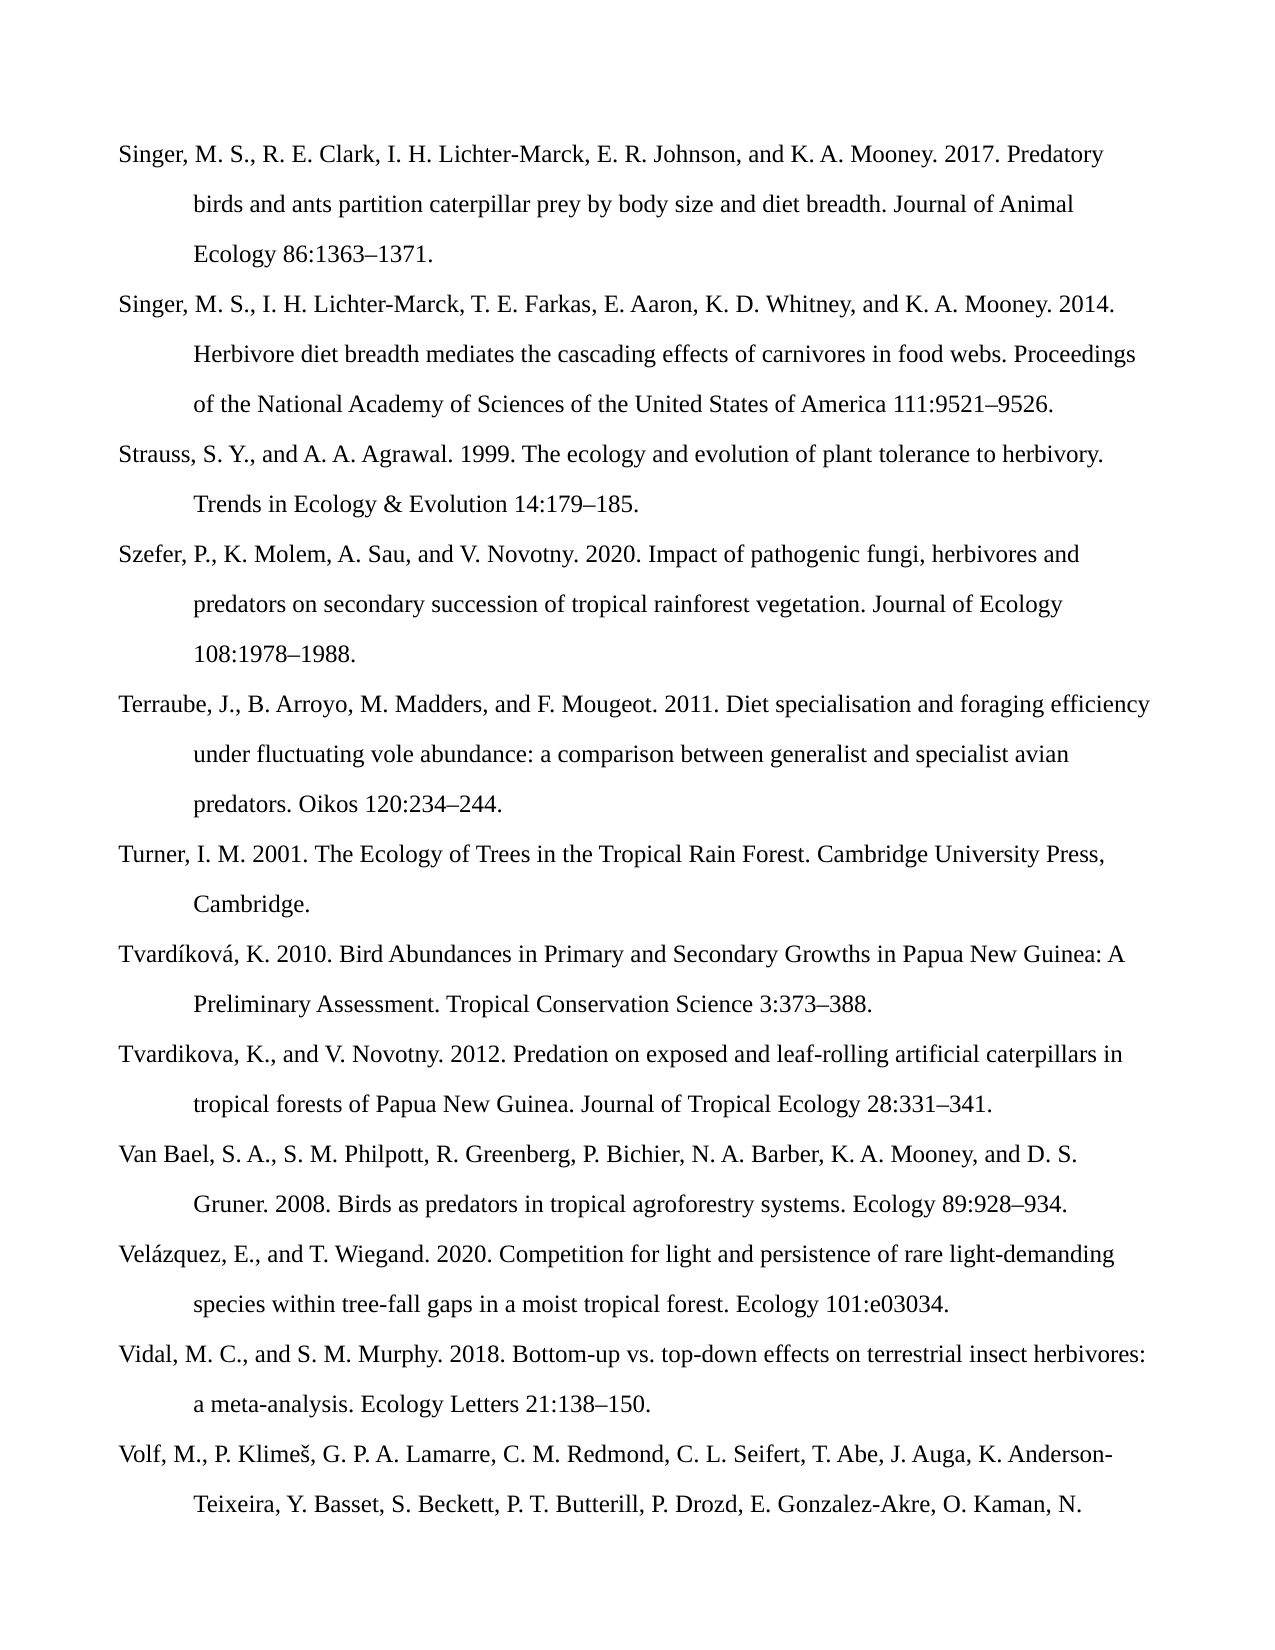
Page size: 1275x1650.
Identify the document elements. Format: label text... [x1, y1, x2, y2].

text Tvardikova, K., and V. Novotny. 2012. Predation on exposed and leaf-rolling artificial caterpillars in tropical forests of Papua New Guinea. Journal of Tropical Ecology 28:331–341. [118, 1018, 1157, 1118]
text Velázquez, E., and T. Wiegand. 2020. Competition for light and persistence of rare light-demanding species within tree-fall gaps in a moist tropical forest. Ecology 101:e03034. [118, 1218, 1157, 1318]
text Turner, I. M. 2001. The Ecology of Trees in the Tropical Rain Forest. Cambridge University Press, Cambridge. [118, 818, 1157, 918]
text Terraube, J., B. Arroyo, M. Madders, and F. Mougeot. 2011. Diet specialisation and foraging efficiency under fluctuating vole abundance: a comparison between generalist and specialist avian predators. Oikos 120:234–244. [118, 668, 1157, 818]
text Volf, M., P. Klimeš, G. P. A. Lamarre, C. M. Redmond, C. L. Seifert, T. Abe, J. Auga, K. Anderson-Teixeira, Y. Basset, S. Beckett, P. T. Butterill, P. Drozd, E. Gonzalez-Akre, O. Kaman, N. [118, 1418, 1157, 1518]
text Singer, M. S., I. H. Lichter-Marck, T. E. Farkas, E. Aaron, K. D. Whitney, and K. A. Mooney. 2014. Herbivore diet breadth mediates the cascading effects of carnivores in food webs. Proceedings of the National Academy of Sciences of the United States of America 111:9521–9526. [118, 268, 1157, 418]
text Strauss, S. Y., and A. A. Agrawal. 1999. The ecology and evolution of plant tolerance to herbivory. Trends in Ecology & Evolution 14:179–185. [118, 418, 1157, 518]
text Tvardíková, K. 2010. Bird Abundances in Primary and Secondary Growths in Papua New Guinea: A Preliminary Assessment. Tropical Conservation Science 3:373–388. [118, 918, 1157, 1018]
text Singer, M. S., R. E. Clark, I. H. Lichter‐Marck, E. R. Johnson, and K. A. Mooney. 2017. Predatory birds and ants partition caterpillar prey by body size and diet breadth. Journal of Animal Ecology 86:1363–1371. [118, 118, 1157, 268]
text Vidal, M. C., and S. M. Murphy. 2018. Bottom-up vs. top-down effects on terrestrial insect herbivores: a meta-analysis. Ecology Letters 21:138–150. [118, 1318, 1157, 1418]
text Van Bael, S. A., S. M. Philpott, R. Greenberg, P. Bichier, N. A. Barber, K. A. Mooney, and D. S. Gruner. 2008. Birds as predators in tropical agroforestry systems. Ecology 89:928–934. [118, 1118, 1157, 1218]
text Szefer, P., K. Molem, A. Sau, and V. Novotny. 2020. Impact of pathogenic fungi, herbivores and predators on secondary succession of tropical rainforest vegetation. Journal of Ecology 108:1978–1988. [118, 518, 1157, 668]
